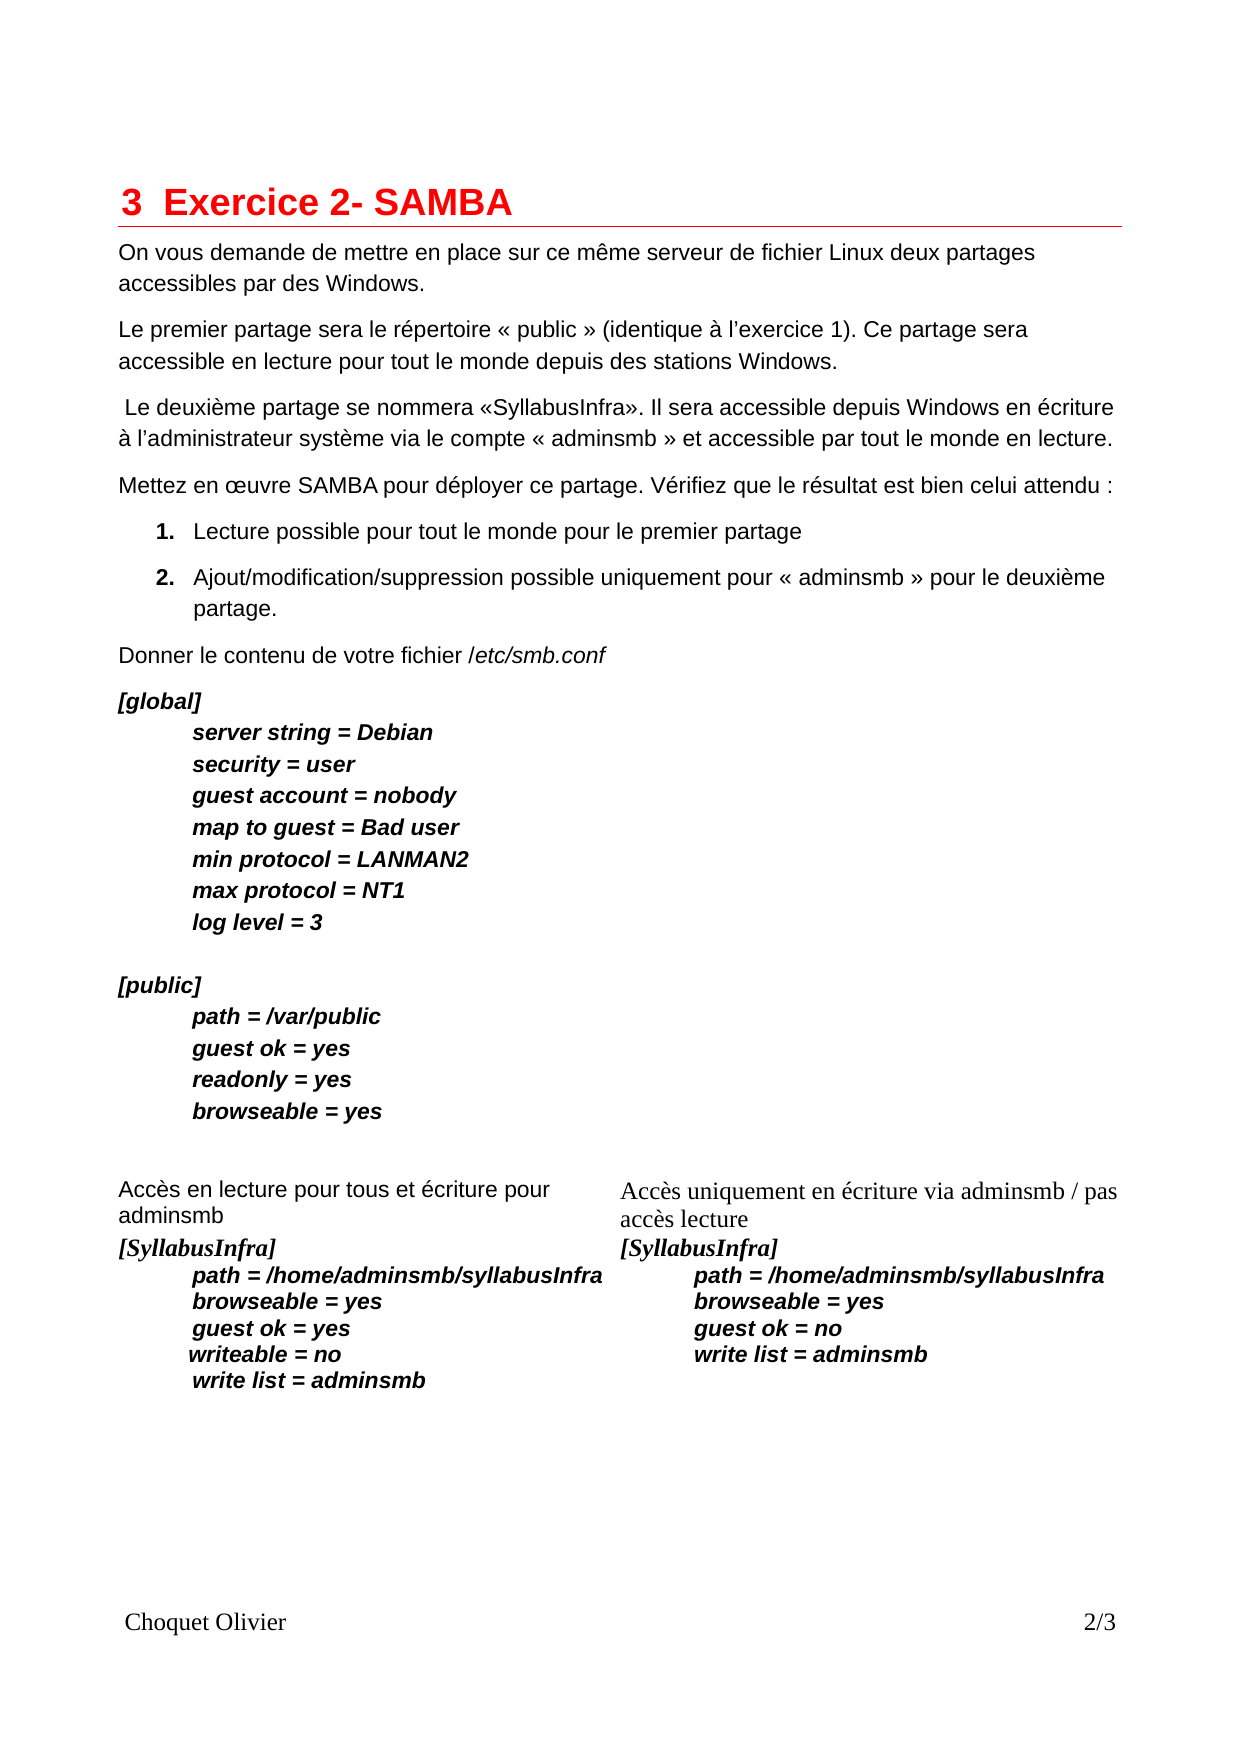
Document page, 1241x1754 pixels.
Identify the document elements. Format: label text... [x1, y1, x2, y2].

subtitle Exercice 2- SAMBA [118, 176, 1122, 226]
text Le deuxième partage se nommera «SyllabusInfra». Il sera accessible depuis Windows en écriture à l’administrateur système via le compte « adminsmb » et accessible par tout le monde en lecture. [118, 394, 1122, 452]
text Le premier partage sera le répertoire « public » (identique à l’exercice 1). Ce partage sera accessible en lecture pour tout le monde depuis des stations Windows. [118, 316, 1122, 374]
table_cell [SyllabusInfra] path = /home/adminsmb/syllabusInfra browseable = yes guest ok = yes writeable = no write list = adminsmb [118, 1233, 620, 1394]
text [global] server string = Debian security = user guest account = nobody map to guest = Bad user min protocol = LANMAN2 max protocol = NT1 log level = 3 [public] path = /var/public guest ok = yes readonly = yes browseable = yes [118, 688, 1122, 1156]
list Ajout/modification/suppression possible uniquement pour « adminsmb » pour le deuxième partage. [156, 564, 1122, 622]
text Mettez en œuvre SAMBA pour déployer ce partage. Vérifiez que le résultat est bien celui attendu : [118, 472, 1122, 498]
table_header Accès uniquement en écriture via adminsmb / pas accès lecture [620, 1176, 1122, 1233]
table_header Accès en lecture pour tous et écriture pour adminsmb [118, 1176, 620, 1233]
list Lecture possible pour tout le monde pour le premier partage [156, 518, 1122, 544]
table_cell [SyllabusInfra] path = /home/adminsmb/syllabusInfra browseable = yes guest ok = no write list = adminsmb [620, 1233, 1122, 1394]
text On vous demande de mettre en place sur ce même serveur de fichier Linux deux partages accessibles par des Windows. [118, 238, 1122, 296]
text Donner le contenu de votre fichier /etc/smb.conf [118, 642, 1122, 668]
